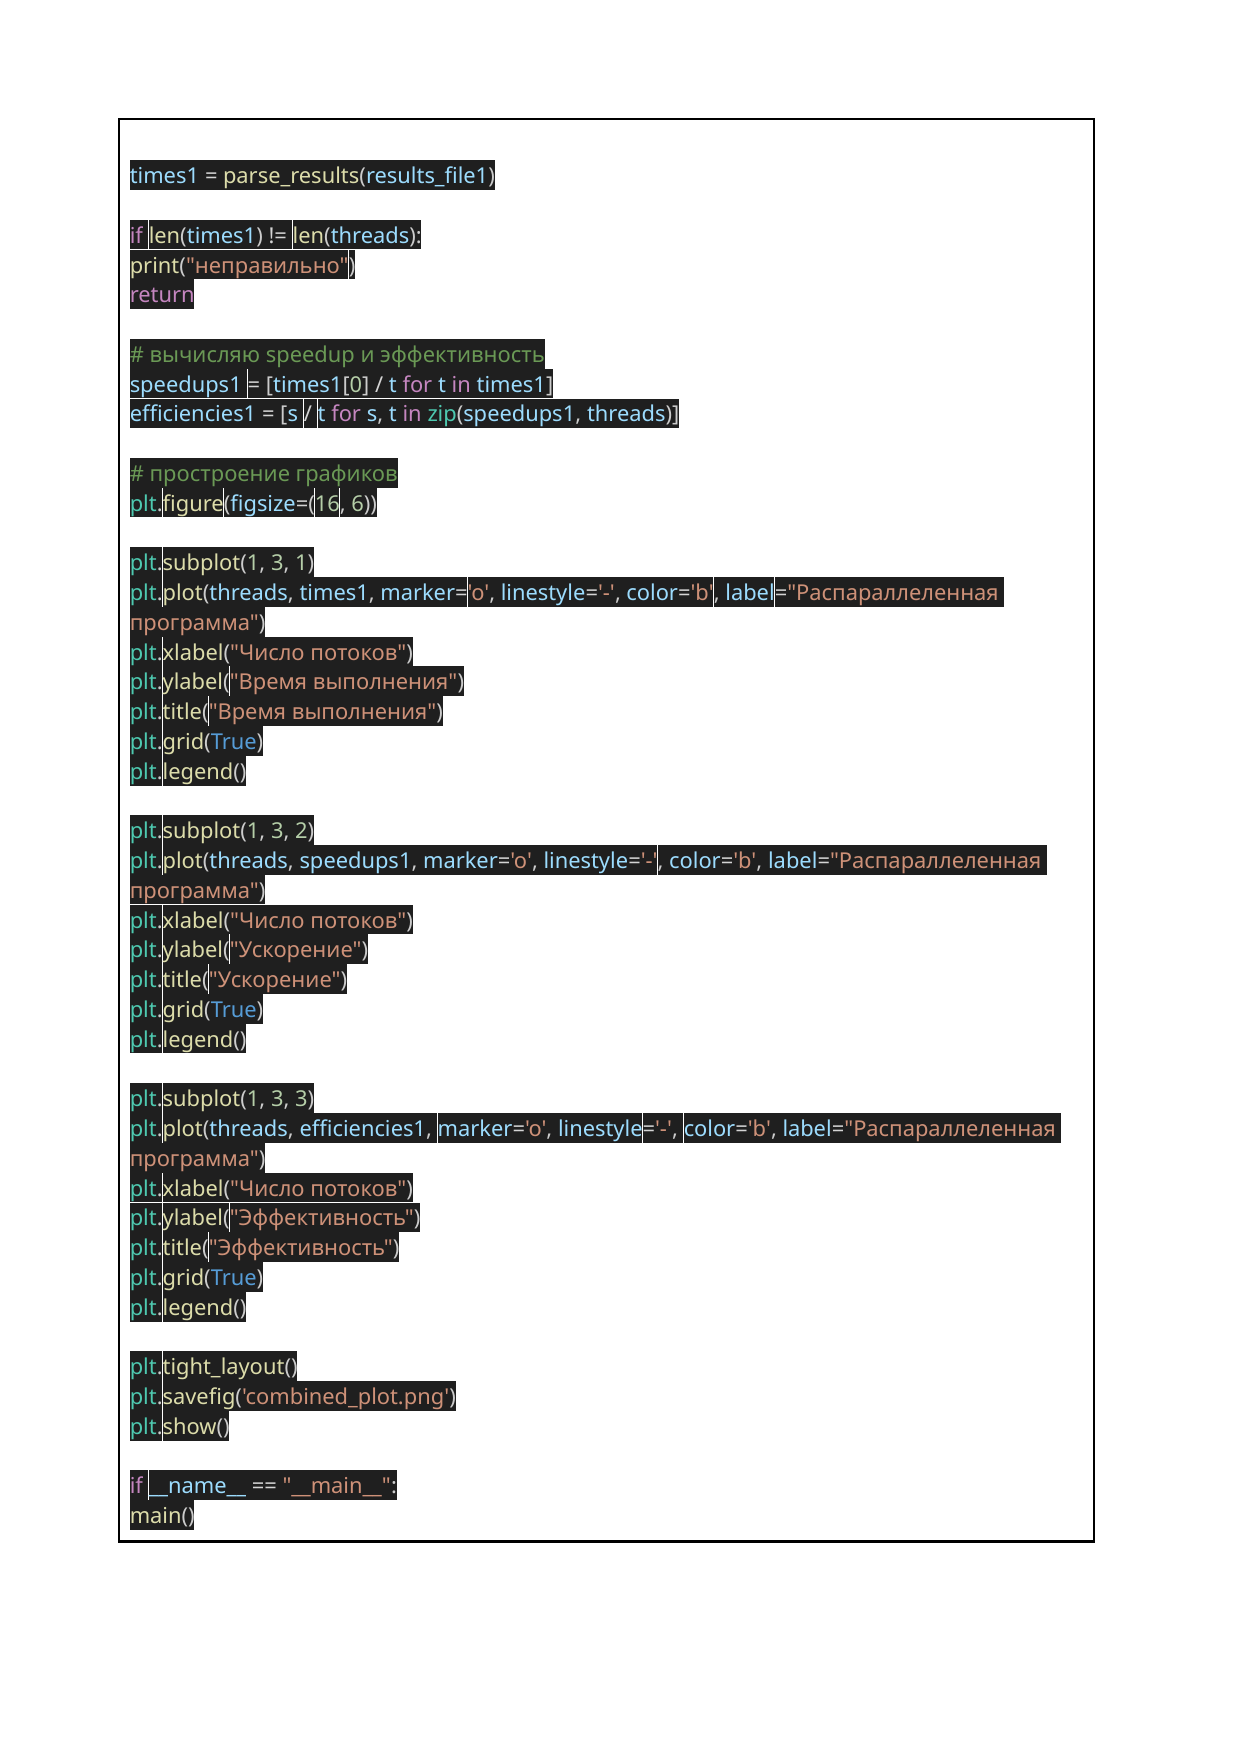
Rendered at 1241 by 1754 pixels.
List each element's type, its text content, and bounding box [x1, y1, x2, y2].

table_header times1 = parse_results(results_file1) if len(times1) != len(threads): print("неправильно") return # вычисляю speedup и эффективность speedups1 = [times1[0] / t for t in times1] efficiencies1 = [s / t for s, t in zip(speedups1, threads)] # простроение графиков plt.figure(figsize=(16, 6)) plt.subplot(1, 3, 1) plt.plot(threads, times1, marker='o', linestyle='-', color='b', label="Распараллеленная программа") plt.xlabel("Число потоков") plt.ylabel("Время выполнения") plt.title("Время выполнения") plt.grid(True) plt.legend() plt.subplot(1, 3, 2) plt.plot(threads, speedups1, marker='o', linestyle='-', color='b', label="Распараллеленная программа") plt.xlabel("Число потоков") plt.ylabel("Ускорение") plt.title("Ускорение") plt.grid(True) plt.legend() plt.subplot(1, 3, 3) plt.plot(threads, efficiencies1, marker='o', linestyle='-', color='b', label="Распараллеленная программа") plt.xlabel("Число потоков") plt.ylabel("Эффективность") plt.title("Эффективность") plt.grid(True) plt.legend() plt.tight_layout() plt.savefig('combined_plot.png') plt.show() if __name__ == "__main__": main() [120, 120, 1093, 1540]
